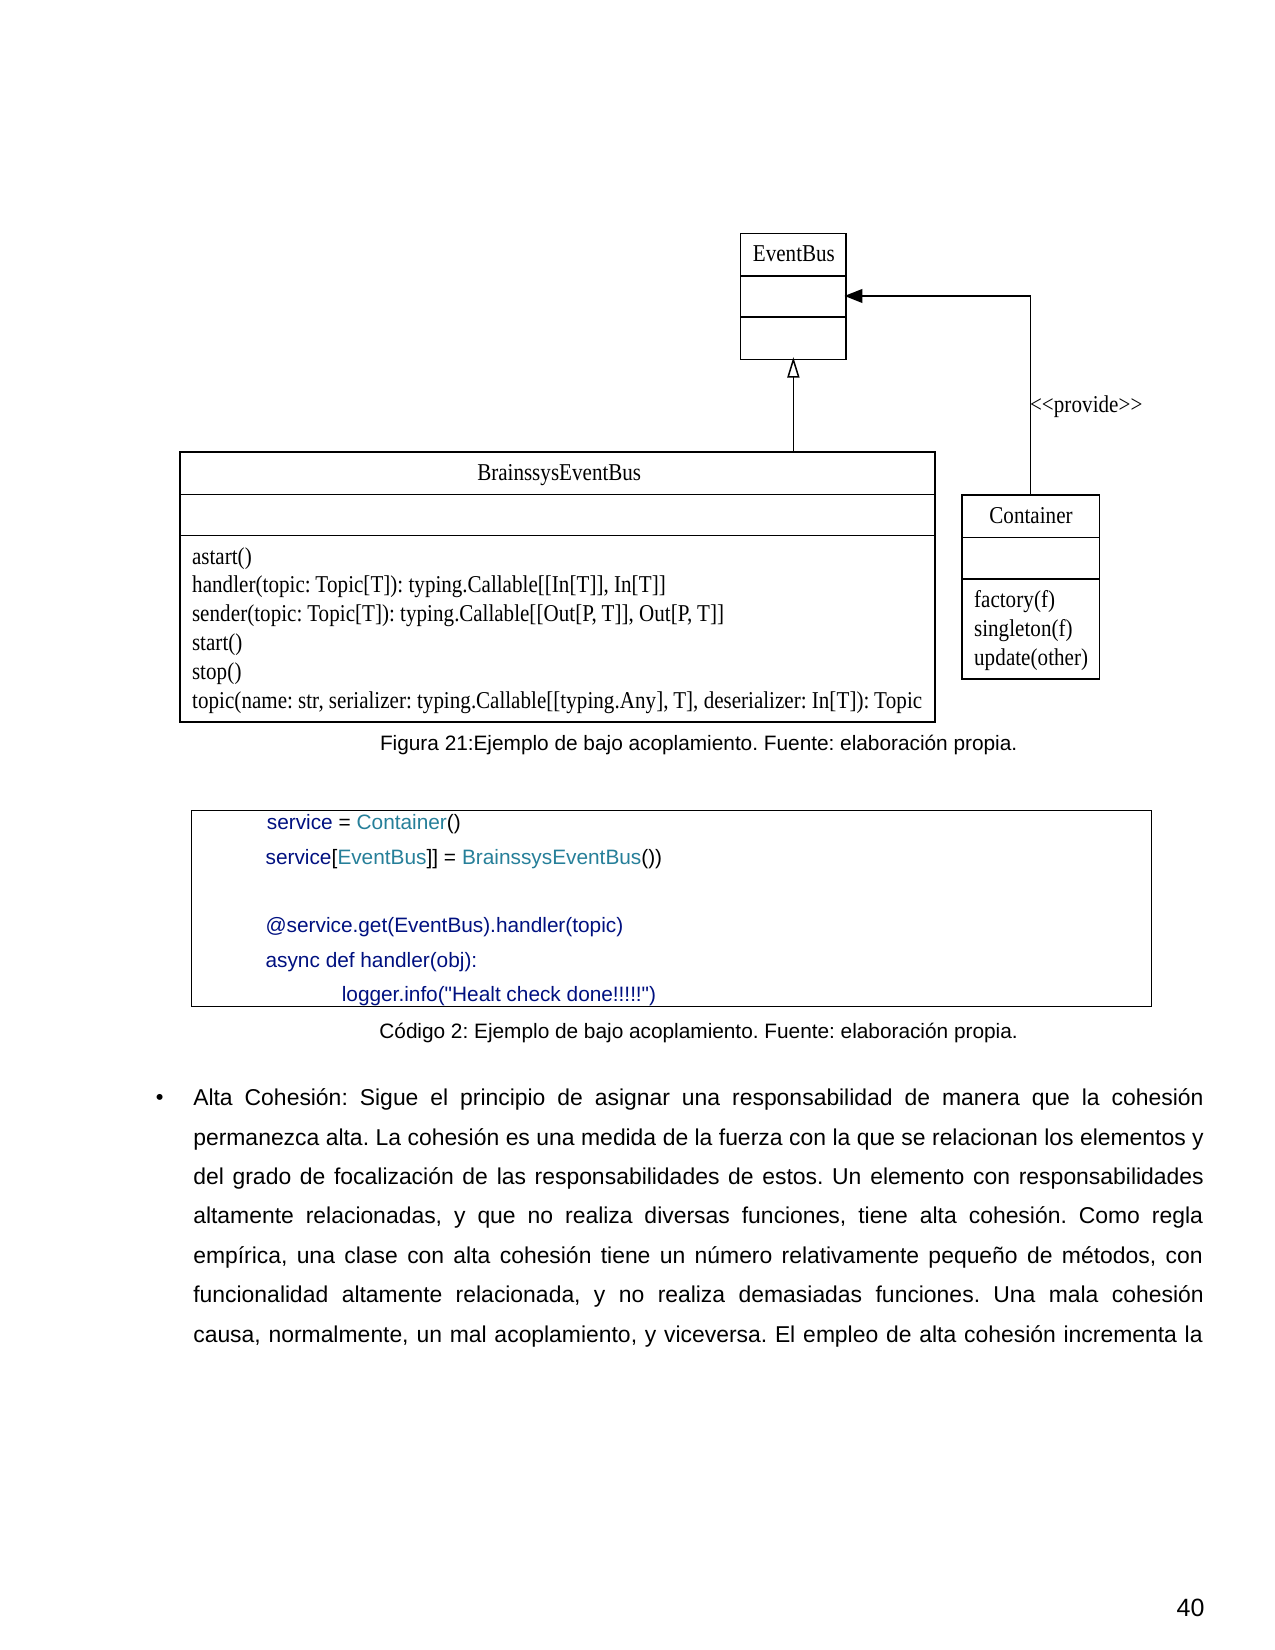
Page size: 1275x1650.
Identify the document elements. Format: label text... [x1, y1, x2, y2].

list Código 2: Ejemplo de bajo acoplamiento. Fuente: elaboración propia. [156, 813, 1204, 1043]
list Alta Cohesión: Sigue el principio de asignar una responsabilidad de manera que la cohesión permanezca alta. La cohesión es una medida de la fuerza con la que se relacionan los elementos y del grado de focalización de las responsabilidades de estos. Un elemento con responsabilidades altamente relacionadas, y que no realiza diversas funciones, tiene alta cohesión. Como regla empírica, una clase con alta cohesión tiene un número relativamente pequeño de métodos, con funcionalidad altamente relacionada, y no realiza demasiadas funciones. Una mala cohesión causa, normalmente, un mal acoplamiento, y viceversa. El empleo de alta cohesión incrementa la [156, 1084, 1204, 1347]
list Figura 21:Ejemplo de bajo acoplamiento. Fuente: elaboración propia. [156, 225, 1204, 754]
